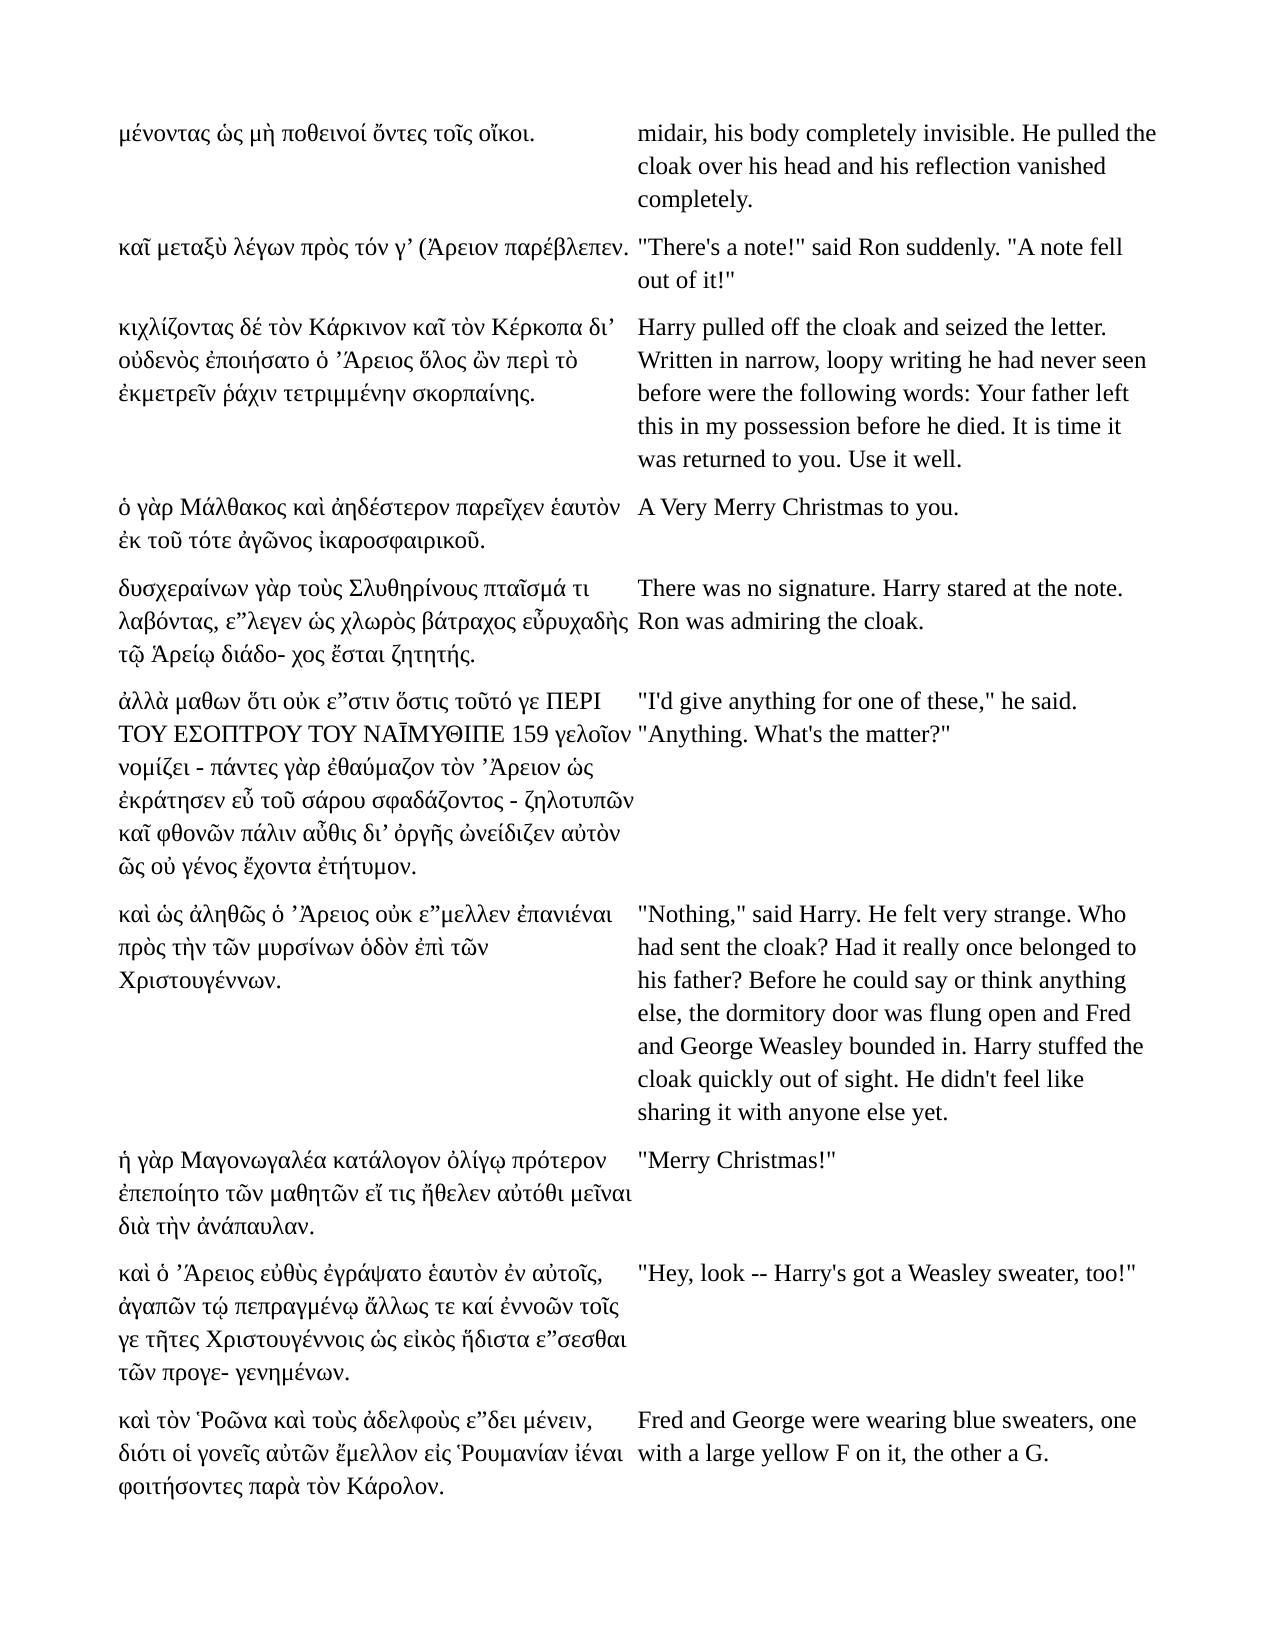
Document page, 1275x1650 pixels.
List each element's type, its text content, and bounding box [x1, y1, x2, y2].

table_cell A Very Merry Christmas to you. [638, 492, 1157, 573]
table_cell καῖ μεταξὺ λέγων πρὸς τόν γ’ (Ἀρειον παρέβλεπεν. [118, 232, 637, 312]
table_cell καὶ ὡς ἀληθῶς ὁ ’Ἀρειος οὐκ ε”μελλεν ἐπανιέναι πρὸς τὴν τῶν μυρσίνων ὁδὸν ἐπὶ τῶν Χριστουγέννων. [118, 899, 637, 1145]
table_cell μένοντας ὡς μὴ ποθεινοί ὄντες τοῖς οἴκοι. [118, 118, 637, 232]
table_cell καὶ τὸν Ῥοῶνα καὶ τοὺς ἀδελφοὺς ε”δει μένειν, διότι οἱ γονεῖς αὐτῶν ἔμελλον εἰς Ῥουμανίαν ἰέναι φοιτήσοντες παρὰ τὸν Κάρολον. [118, 1405, 637, 1519]
table_cell Harry pulled off the cloak and seized the letter. Written in narrow, loopy writing he had never seen before were the following words: Your father left this in my possession before he died. It is time it was returned to you. Use it well. [638, 313, 1157, 492]
table_cell ὁ γὰρ Μάλθακος καὶ ἀηδέστερον παρεῖχεν ἑαυτὸν ἐκ τοῦ τότε ἀγῶνος ἰκαροσφαιρικοῦ. [118, 492, 637, 573]
table_cell Fred and George were wearing blue sweaters, one with a large yellow F on it, the other a G. [638, 1405, 1157, 1519]
table_cell κιχλίζοντας δέ τὸν Κάρκινον καῖ τὸν Κέρκοπα δι’ οὐδενὸς ἐποιήσατο ὁ ’Άρειος ὅλος ὢν περὶ τὸ ἐκμετρεῖν ῥάχιν τετριμμένην σκορπαίνης. [118, 313, 637, 492]
table_cell "I'd give anything for one of these," he said. "Anything. What's the matter?" [638, 686, 1157, 899]
table_cell "There's a note!" said Ron suddenly. "A note fell out of it!" [638, 232, 1157, 312]
table_cell ἡ γὰρ Μαγονωγαλέα κατάλογον ὀλίγῳ πρότερον ἐπεποίητο τῶν μαθητῶν εἴ τις ἤθελεν αὐτόθι μεῖναι διὰ τὴν ἀνάπαυλαν. [118, 1145, 637, 1258]
table_cell midair, his body completely invisible. He pulled the cloak over his head and his reflection vanished completely. [638, 118, 1157, 232]
table_cell καὶ ὁ ’Άρειος εὐθὺς ἐγράψατο ἑαυτὸν ἐν αὐτοῖς, ἀγαπῶν τῴ πεπραγμένῳ ἄλλως τε καί ἐννοῶν τοῖς γε τῆτες Χριστουγέννοις ὡς εἰκὸς ἥδιστα ε”σεσθαι τῶν προγε- γενημένων. [118, 1259, 637, 1405]
table_cell "Hey, look -- Harry's got a Weasley sweater, too!" [638, 1259, 1157, 1405]
table_cell "Merry Christmas!" [638, 1145, 1157, 1258]
table_cell "Nothing," said Harry. He felt very strange. Who had sent the cloak? Had it really once belonged to his father? Before he could say or think anything else, the dormitory door was flung open and Fred and George Weasley bounded in. Harry stuffed the cloak quickly out of sight. He didn't feel like sharing it with anyone else yet. [638, 899, 1157, 1145]
table_cell There was no signature. Harry stared at the note. Ron was admiring the cloak. [638, 573, 1157, 686]
table_cell δυσχεραίνων γὰρ τοὺς Σλυθηρίνους πταῖσμά τι λαβόντας, ε”λεγεν ὡς χλωρὸς βάτραχος εὖρυχαδὴς τῷ Ἁρείῳ διάδο- χος ἔσται ζητητής. [118, 573, 637, 686]
table_cell ἀλλὰ μαθων ὅτι οὐκ ε”στιν ὅστις τοῦτό γε ΠΕΡΙ ΤΟΥ ΕΣΟΠΤΡΟΥ ΤΟΥ ΝΑῙΜΥΘΙΠΕ 159 γελοῖον νομίζει - πάντες γὰρ ἐθαύμαζον τὸν ’Ἀρειον ὡς ἐκράτησεν εὖ τοῦ σάρου σφαδάζοντος - ζηλοτυπῶν καῖ φθονῶν πάλιν αὖθις δι’ ὀργῆς ὠνείδιζεν αὐτὸν ῶς οὐ γένος ἔχοντα ἐτήτυμον. [118, 686, 637, 899]
